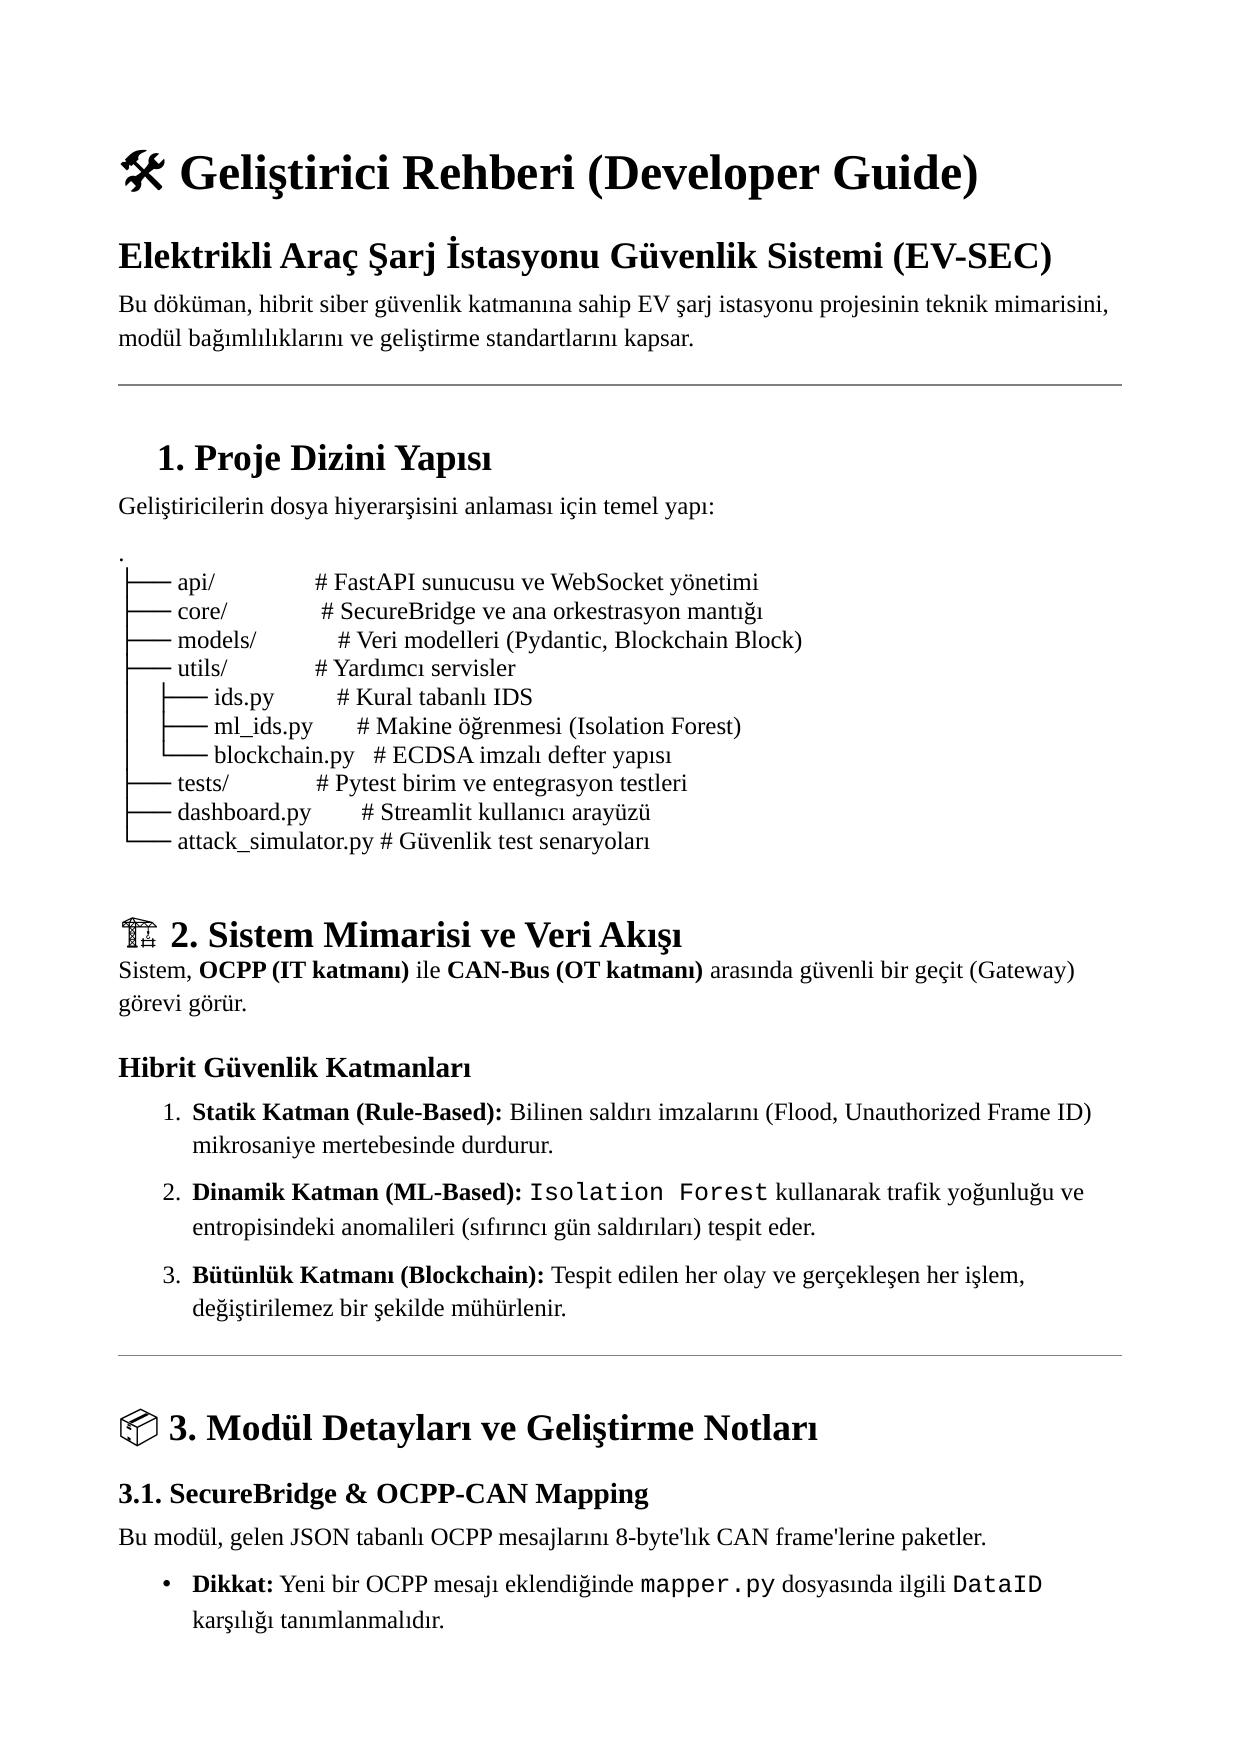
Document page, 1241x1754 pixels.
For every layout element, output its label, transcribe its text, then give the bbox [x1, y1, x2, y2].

list Statik Katman (Rule-Based): Bilinen saldırı imzalarını (Flood, Unauthorized Frame ID) mikrosaniye mertebesinde durdurur. [162, 1097, 1122, 1158]
text 🏗️ 2. Sistem Mimarisi ve Veri Akışı [118, 912, 1122, 955]
text Bu döküman, hibrit siber güvenlik katmanına sahip EV şarj istasyonu projesinin teknik mimarisini, modül bağımlılıklarını ve geliştirme standartlarını kapsar. [118, 289, 1122, 351]
text │ ├── ml_ids.py # Makine öğrenmesi (Isolation Forest) [164, 711, 1122, 740]
text ├── api/ # FastAPI sunucusu ve WebSocket yönetimi [128, 567, 1122, 596]
text Bu modül, gelen JSON tabanlı OCPP mesajlarını 8-byte'lık CAN frame'lerine paketler. [118, 1522, 1122, 1551]
text Sistem, OCPP (IT katmanı) ile CAN-Bus (OT katmanı) arasında güvenli bir geçit (Gateway) görevi görür. [118, 955, 1122, 1017]
subtitle 3.1. SecureBridge & OCPP-CAN Mapping [118, 1476, 1122, 1509]
list Dikkat: Yeni bir OCPP mesajı eklendiğinde mapper.py dosyasında ilgili DataID karşılığı tanımlanmalıdır. [162, 1569, 1122, 1633]
text ├── dashboard.py # Streamlit kullanıcı arayüzü [128, 797, 1122, 826]
text ├── tests/ # Pytest birim ve entegrasyon testleri [128, 768, 1122, 797]
list Bütünlük Katmanı (Blockchain): Tespit edilen her olay ve gerçekleşen her işlem, değiştirilemez bir şekilde mühürlenir. [162, 1260, 1122, 1322]
subtitle 📦 3. Modül Detayları ve Geliştirme Notları [118, 1406, 1122, 1449]
subtitle 🛠️ Geliştirici Rehberi (Developer Guide) [118, 143, 1122, 201]
text Geliştiricilerin dosya hiyerarşisini anlaması için temel yapı: [118, 491, 1122, 520]
subtitle Hibrit Güvenlik Katmanları [118, 1051, 1122, 1084]
text │ └── blockchain.py # ECDSA imzalı defter yapısı [128, 740, 1122, 768]
subtitle Elektrikli Araç Şarj İstasyonu Güvenlik Sistemi (EV-SEC) [118, 234, 1122, 277]
list Dinamik Katman (ML-Based): Isolation Forest kullanarak trafik yoğunluğu ve entropisindeki anomalileri (sıfırıncı gün saldırıları) tespit eder. [162, 1177, 1122, 1241]
subtitle 📂 1. Proje Dizini Yapısı [118, 435, 1122, 478]
text └── attack_simulator.py # Güvenlik test senaryoları [118, 826, 1122, 912]
text ├── core/ # SecureBridge ve ana orkestrasyon mantığı [128, 596, 1122, 625]
text │ ├── ids.py # Kural tabanlı IDS [128, 682, 162, 711]
text . [118, 538, 1122, 567]
text │ ├── ids.py # Kural tabanlı IDS [164, 682, 1122, 711]
text ├── models/ # Veri modelleri (Pydantic, Blockchain Block) [128, 625, 1122, 653]
text ├── utils/ # Yardımcı servisler [128, 653, 1122, 682]
